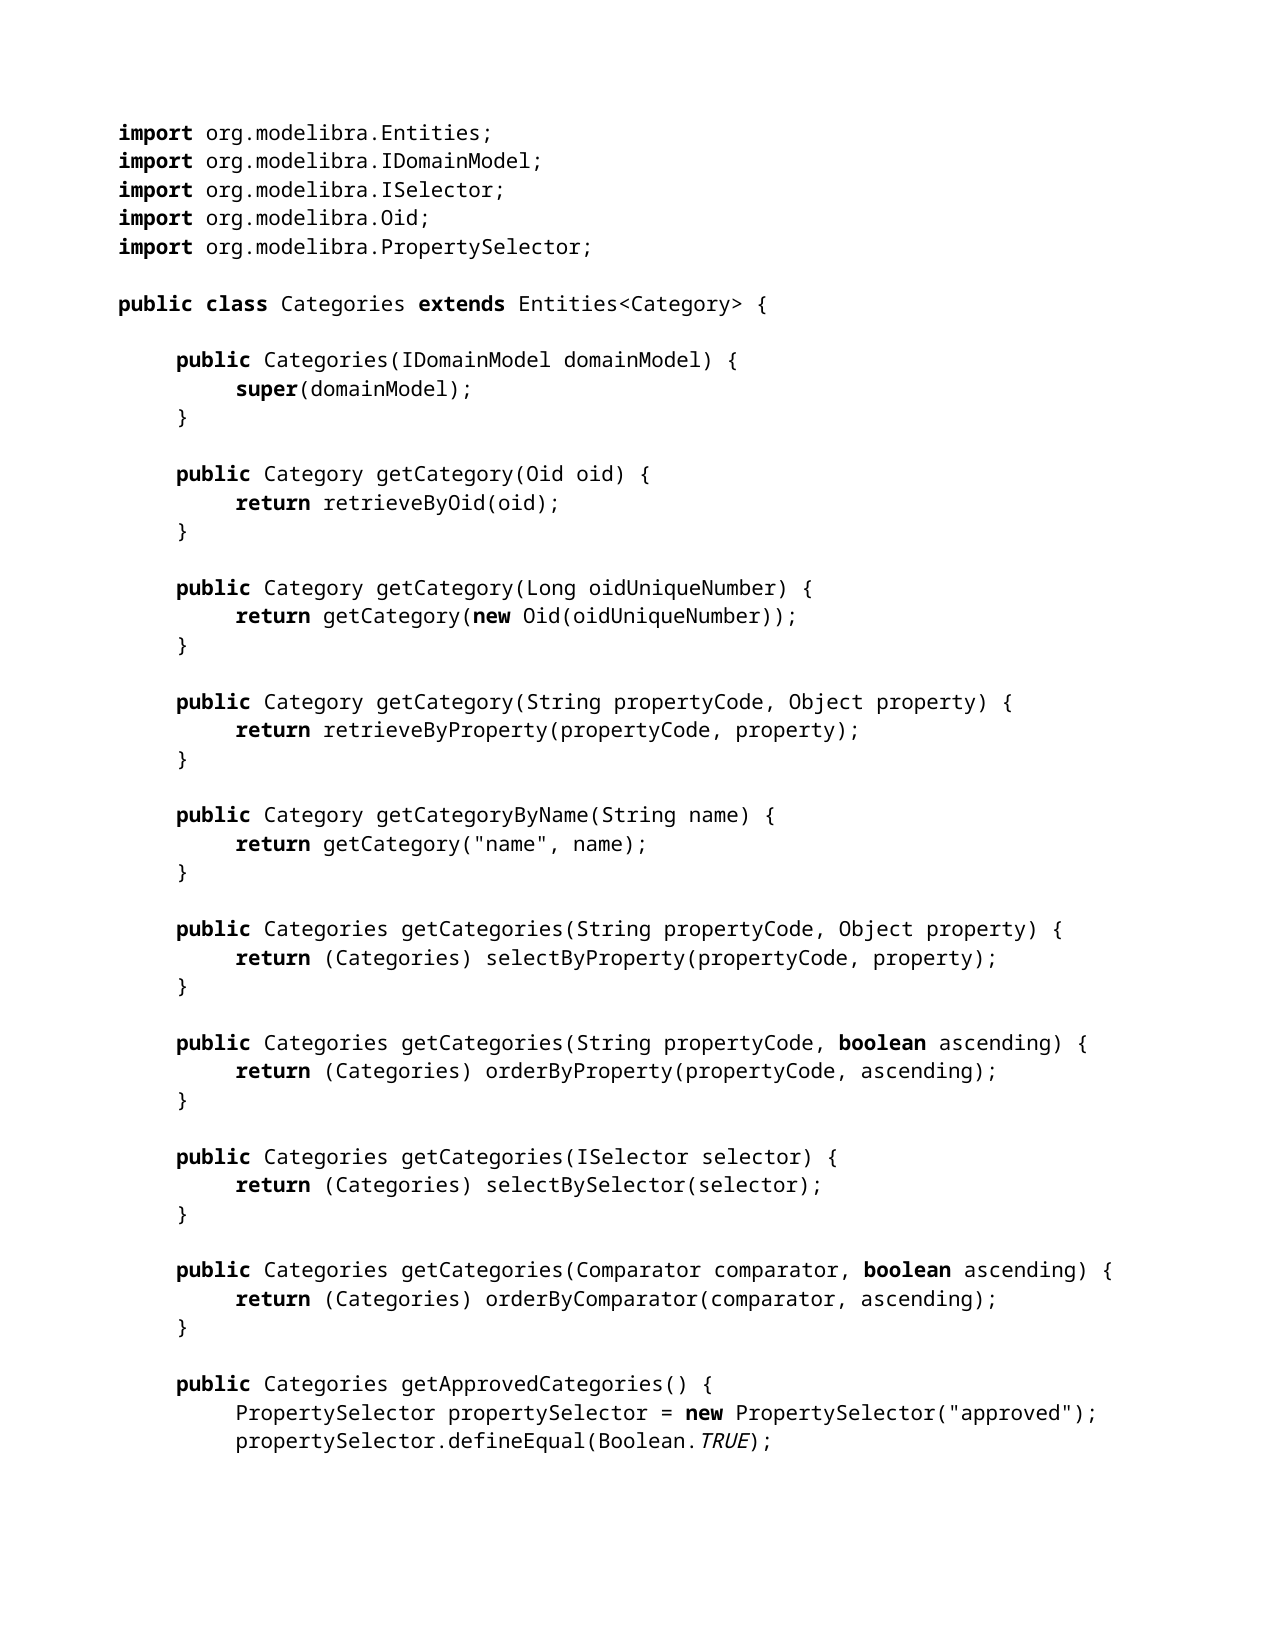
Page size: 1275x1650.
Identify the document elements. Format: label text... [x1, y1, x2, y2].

text return (Categories) orderByProperty(propertyCode, ascending); [118, 1057, 1157, 1085]
text public Category getCategoryByName(String name) { [118, 801, 1157, 829]
text return (Categories) selectBySelector(selector); [118, 1170, 1157, 1199]
text } [118, 1312, 1157, 1341]
text } [118, 630, 1157, 658]
text public Categories(IDomainModel domainModel) { [118, 346, 1157, 374]
text return retrieveByOid(oid); [118, 488, 1157, 516]
text public Categories getCategories(String propertyCode, Object property) { [118, 914, 1157, 943]
text } [118, 857, 1157, 886]
text return getCategory("name", name); [118, 829, 1157, 857]
text return retrieveByProperty(propertyCode, property); [118, 715, 1157, 744]
text import org.modelibra.ISelector; [118, 175, 1157, 203]
text public class Categories extends Entities<Category> { [118, 289, 1157, 317]
text import org.modelibra.Oid; [118, 203, 1157, 232]
text public Categories getCategories(Comparator comparator, boolean ascending) { [118, 1256, 1157, 1284]
text public Categories getCategories(String propertyCode, boolean ascending) { [118, 1028, 1157, 1057]
text return (Categories) orderByComparator(comparator, ascending); [118, 1284, 1157, 1312]
text import org.modelibra.IDomainModel; [118, 147, 1157, 175]
text public Category getCategory(String propertyCode, Object property) { [118, 687, 1157, 715]
text } [118, 971, 1157, 1000]
text public Category getCategory(Long oidUniqueNumber) { [118, 573, 1157, 602]
text public Categories getCategories(ISelector selector) { [118, 1142, 1157, 1170]
text public Categories getApprovedCategories() { [118, 1369, 1157, 1398]
text } [118, 516, 1157, 545]
text propertySelector.defineEqual(Boolean.TRUE); [118, 1426, 1157, 1455]
text } [118, 402, 1157, 431]
text } [118, 1199, 1157, 1227]
text return getCategory(new Oid(oidUniqueNumber)); [118, 602, 1157, 630]
text import org.modelibra.Entities; [118, 118, 1157, 147]
text super(domainModel); [118, 374, 1157, 402]
text return (Categories) selectByProperty(propertyCode, property); [118, 943, 1157, 971]
text PropertySelector propertySelector = new PropertySelector("approved"); [118, 1398, 1157, 1426]
text } [118, 1085, 1157, 1113]
text import org.modelibra.PropertySelector; [118, 232, 1157, 260]
text public Category getCategory(Oid oid) { [118, 459, 1157, 488]
text } [118, 744, 1157, 772]
